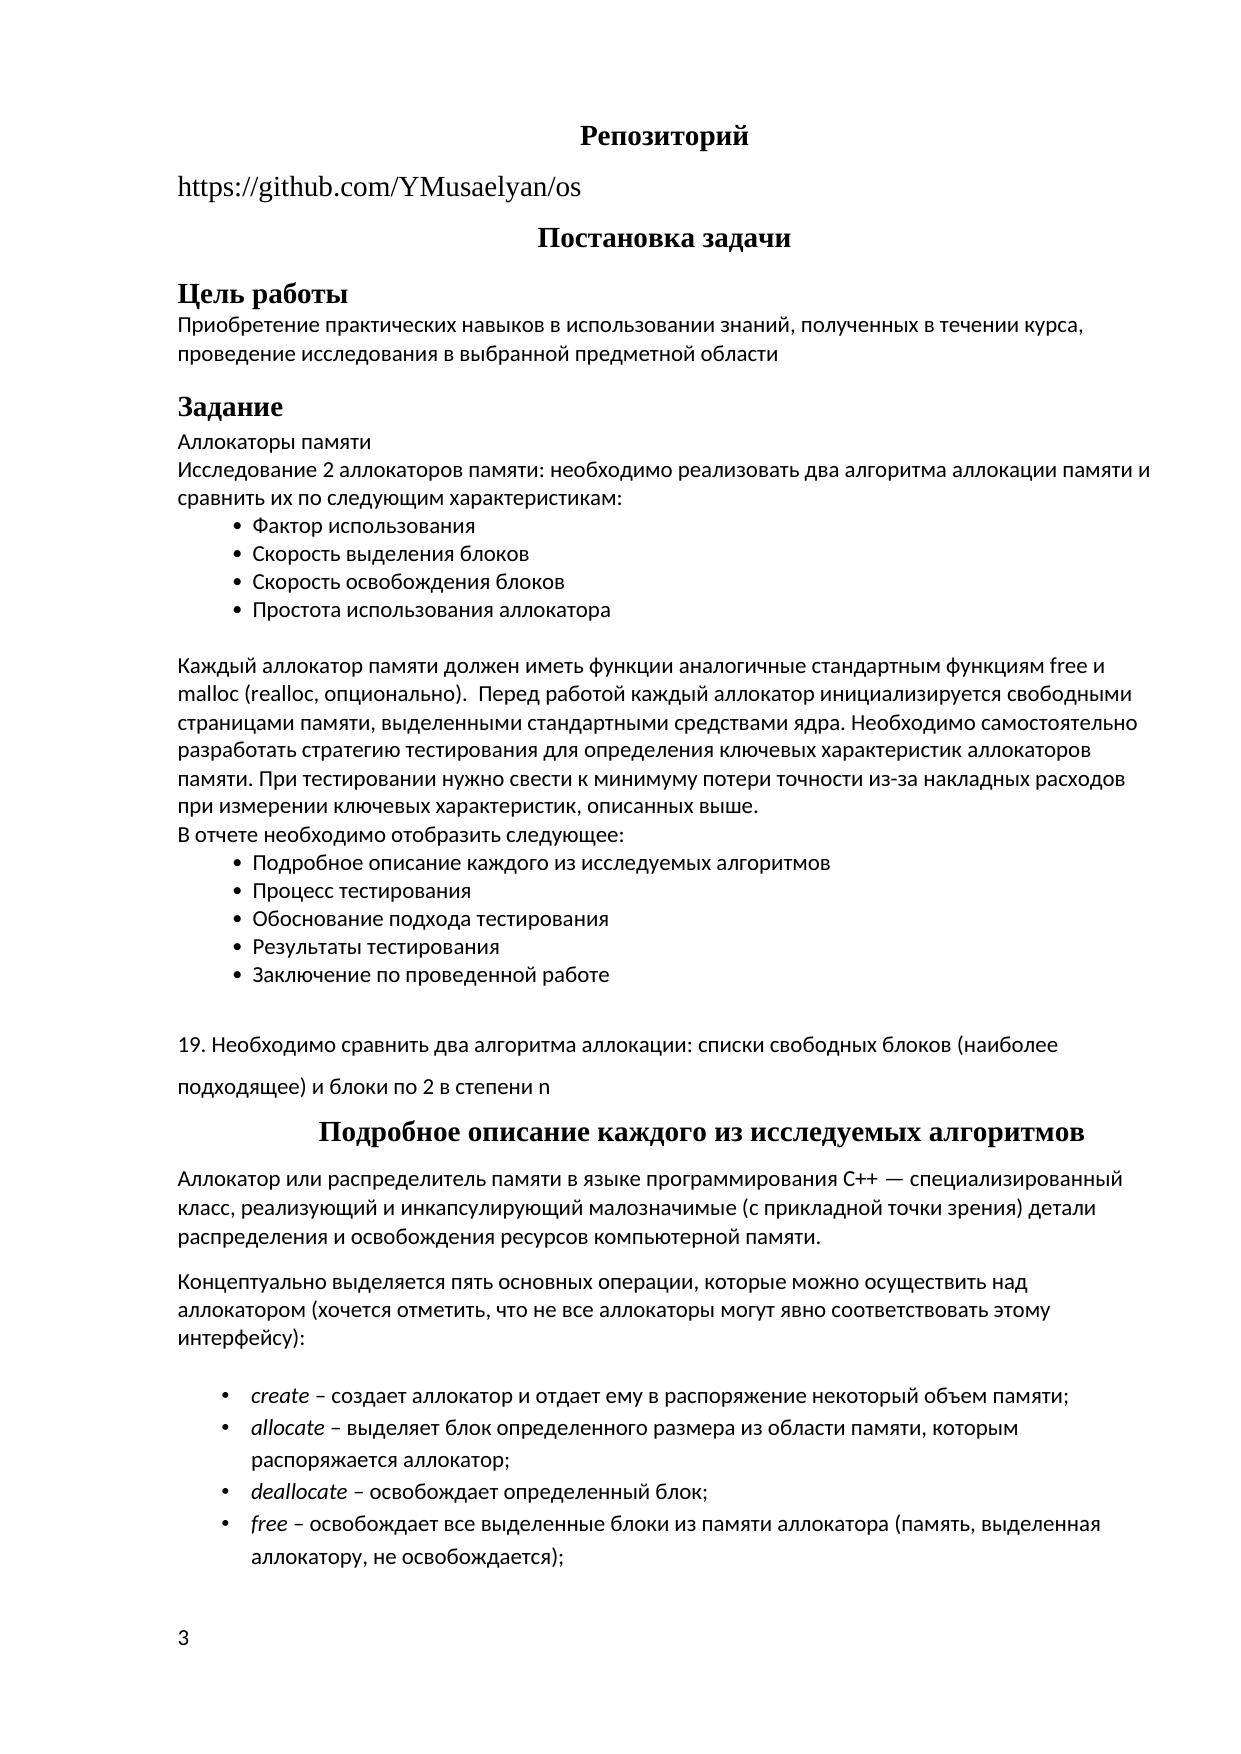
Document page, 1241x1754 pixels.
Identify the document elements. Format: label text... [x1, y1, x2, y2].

subtitle Цель работы [177, 276, 1152, 309]
list allocate – выделяет блок определенного размера из области памяти, которым распоряжается аллокатор; [221, 1413, 1152, 1473]
list Простота использования аллокатора [233, 596, 1152, 623]
text Аллокатор или распределитель памяти в языке программирования C++ — специализированный класс, реализующий и инкапсулирующий малозначимые (с прикладной точки зрения) детали распределения и освобождения ресурсов компьютерной памяти. [177, 1164, 1152, 1250]
text Исследование 2 аллокаторов памяти: необходимо реализовать два алгоритма аллокации памяти и сравнить их по следующим характеристикам: [177, 455, 1152, 511]
list Заключение по проведенной работе [233, 960, 1152, 988]
text Каждый аллокатор памяти должен иметь функции аналогичные стандартным функциям free и malloc (realloc, опционально). Перед работой каждый аллокатор инициализируется свободными страницами памяти, выделенными стандартными средствами ядра. Необходимо самостоятельно разработать стратегию тестирования для определения ключевых характеристик аллокаторов памяти. При тестировании нужно свести к минимуму потери точности из-за накладных расходов при измерении ключевых характеристик, описанных выше. [177, 652, 1152, 820]
list deallocate – освобождает определенный блок; [221, 1477, 1152, 1505]
list Скорость выделения блоков [233, 539, 1152, 567]
list Подробное описание каждого из исследуемых алгоритмов [233, 848, 1152, 876]
subtitle Аллокаторы памяти [177, 427, 1152, 455]
list free – освобождает все выделенные блоки из памяти аллокатора (память, выделенная аллокатору, не освобождается); [221, 1509, 1152, 1570]
list Результаты тестирования [233, 932, 1152, 960]
text Постановка задачи [177, 220, 1152, 254]
text В отчете необходимо отобразить следующее: [177, 820, 1152, 848]
list Приобретение практических навыков в использовании знаний, полученных в течении курса, проведение исследования в выбранной предметной области [177, 310, 1152, 367]
text Концептуально выделяется пять основных операции, которые можно осуществить над аллокатором (хочется отметить, что не все аллокаторы могут явно соответствовать этому интерфейсу): [177, 1267, 1152, 1351]
list Подробное описание каждого из исследуемых алгоритмов [215, 1114, 1152, 1147]
list Скорость освобождения блоков [233, 567, 1152, 596]
text Репозиторий [177, 118, 1152, 152]
list Фактор использования [233, 511, 1152, 539]
list Обоснование подхода тестирования [233, 904, 1152, 932]
list Процесс тестирования [233, 876, 1152, 904]
text https://github.com/YMusaelyan/os [177, 169, 1152, 203]
list create – создает аллокатор и отдает ему в распоряжение некоторый объем памяти; [221, 1381, 1152, 1409]
text 19. Необходимо сравнить два алгоритма аллокации: списки свободных блоков (наиболее подходящее) и блоки по 2 в степени n [177, 1030, 1152, 1100]
subtitle Задание [177, 389, 1152, 422]
